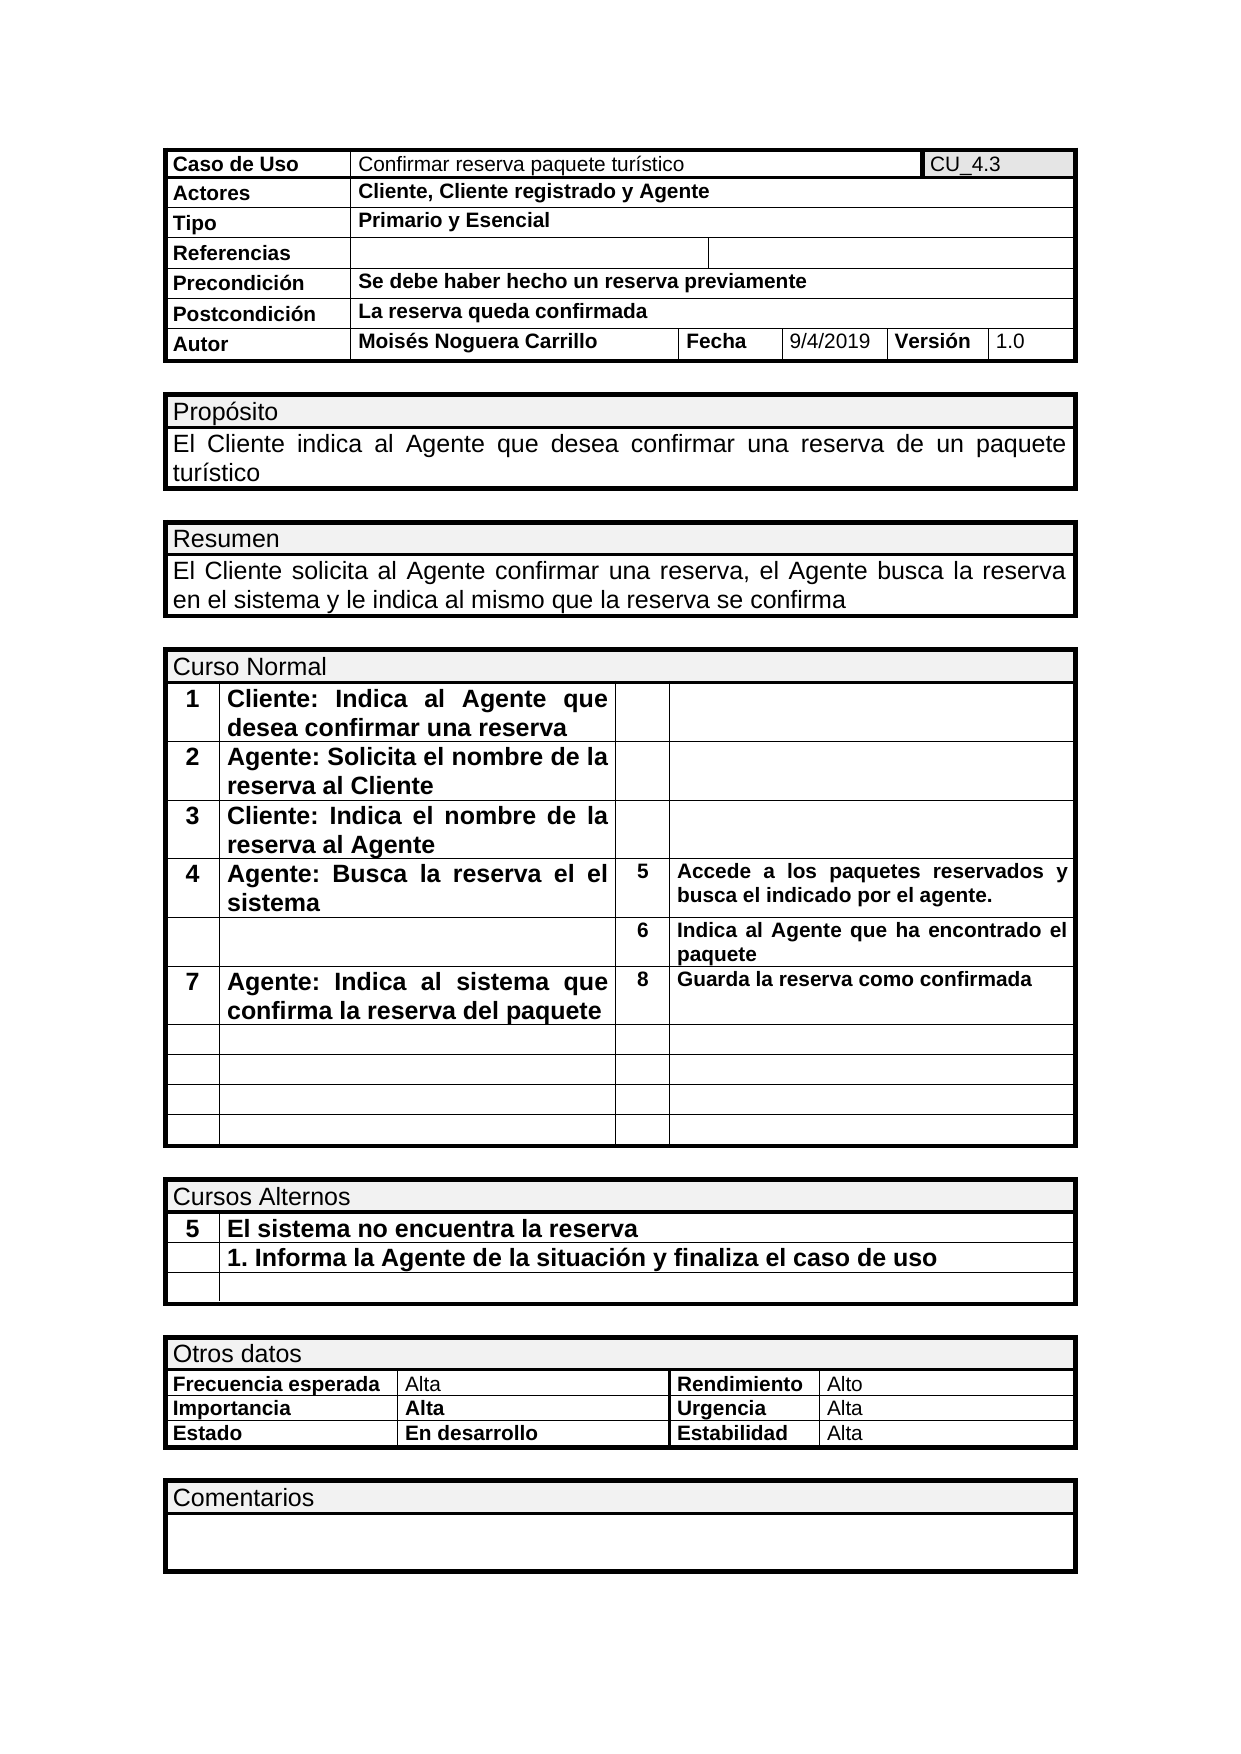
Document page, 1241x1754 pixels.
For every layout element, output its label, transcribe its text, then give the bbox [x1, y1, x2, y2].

table_cell [168, 1025, 219, 1054]
table_cell [220, 1055, 615, 1084]
table_cell [670, 1025, 1073, 1054]
table_cell Postcondición [168, 299, 350, 328]
table_cell Agente: Indica al sistema que confirma la reserva del paquete [220, 967, 615, 1024]
table_cell [616, 801, 669, 858]
table_cell Alta [820, 1421, 1073, 1445]
table_cell 4 [168, 859, 219, 917]
table_cell [670, 801, 1073, 858]
table_cell Agente: Busca la reserva el el sistema [220, 859, 615, 917]
table_header Cursos Alternos [168, 1182, 1073, 1210]
table_cell Frecuencia esperada [168, 1371, 397, 1395]
table_cell 1 [168, 684, 219, 741]
table_cell 1. Informa la Agente de la situación y finaliza el caso de uso [220, 1243, 1073, 1272]
table_cell Urgencia [671, 1396, 819, 1420]
table_cell [670, 1085, 1073, 1114]
table_header Propósito [168, 397, 1073, 426]
table_cell [670, 1055, 1073, 1084]
table_cell [168, 1055, 219, 1084]
table_cell [616, 1055, 669, 1084]
table_cell [220, 918, 615, 966]
table_cell [168, 1243, 219, 1272]
table_cell Versión [888, 329, 988, 359]
table_cell Alto [820, 1371, 1073, 1395]
table_cell 3 [168, 801, 219, 858]
table_header Caso de Uso [168, 152, 350, 176]
table_cell Primario y Esencial [351, 208, 1073, 237]
table_cell Alta [398, 1396, 668, 1420]
table_cell [220, 1273, 1073, 1301]
table_header Resumen [168, 525, 1073, 553]
table_cell 1.0 [989, 329, 1073, 359]
table_cell [168, 918, 219, 966]
table_cell [616, 1085, 669, 1114]
table_cell [709, 238, 1073, 267]
table_cell [616, 1025, 669, 1054]
table_cell [220, 1085, 615, 1114]
table_header Comentarios [168, 1483, 1073, 1512]
table_cell Indica al Agente que ha encontrado el paquete [670, 918, 1073, 966]
table_cell 5 [168, 1214, 219, 1242]
table_cell [351, 238, 708, 267]
table_cell [616, 684, 669, 741]
table_cell Referencias [168, 238, 350, 267]
table_cell [670, 1115, 1073, 1143]
table_cell En desarrollo [398, 1421, 668, 1445]
table_cell Importancia [168, 1396, 397, 1420]
table_cell Alta [820, 1396, 1073, 1420]
table_cell 9/4/2019 [783, 329, 887, 359]
table_cell Cliente, Cliente registrado y Agente [351, 179, 1073, 207]
table_cell Agente: Solicita el nombre de la reserva al Cliente [220, 742, 615, 800]
table_cell El Cliente solicita al Agente confirmar una reserva, el Agente busca la reserva en el sistema y le indica al mismo que la reserva se confirma [168, 556, 1073, 614]
table_cell [670, 742, 1073, 800]
table_header Confirmar reserva paquete turístico [351, 152, 920, 176]
table_cell [220, 1025, 615, 1054]
table_cell 6 [616, 918, 669, 966]
table_cell [220, 1115, 615, 1143]
table_cell [670, 684, 1073, 741]
table_cell El Cliente indica al Agente que desea confirmar una reserva de un paquete turístico [168, 429, 1073, 486]
table_header Otros datos [168, 1340, 1073, 1368]
table_cell [168, 1085, 219, 1114]
table_cell Precondición [168, 269, 350, 298]
table_cell [168, 1115, 219, 1143]
table_cell Guarda la reserva como confirmada [670, 967, 1073, 1024]
table_cell [616, 1115, 669, 1143]
table_cell Estabilidad [671, 1421, 819, 1445]
table_cell 8 [616, 967, 669, 1024]
table_cell Rendimiento [671, 1371, 819, 1395]
table_cell Moisés Noguera Carrillo [351, 329, 678, 359]
table_cell Alta [398, 1371, 668, 1395]
table_cell Tipo [168, 208, 350, 237]
table_cell Autor [168, 329, 350, 359]
table_header CU_4.3 [925, 152, 1073, 176]
table_cell 7 [168, 967, 219, 1024]
table_cell [168, 1273, 219, 1301]
table_cell Estado [168, 1421, 397, 1445]
table_cell Actores [168, 179, 350, 207]
table_cell El sistema no encuentra la reserva [220, 1214, 1073, 1242]
table_cell [616, 742, 669, 800]
table_cell Cliente: Indica al Agente que desea confirmar una reserva [220, 684, 615, 741]
table_header Curso Normal [168, 652, 1073, 681]
table_cell Accede a los paquetes reservados y busca el indicado por el agente. [670, 859, 1073, 917]
table_cell 5 [616, 859, 669, 917]
table_cell [168, 1515, 1073, 1569]
table_cell 2 [168, 742, 219, 800]
table_cell Fecha [679, 329, 782, 359]
table_cell La reserva queda confirmada [351, 299, 1073, 328]
table_cell Cliente: Indica el nombre de la reserva al Agente [220, 801, 615, 858]
table_cell Se debe haber hecho un reserva previamente [351, 269, 1073, 298]
